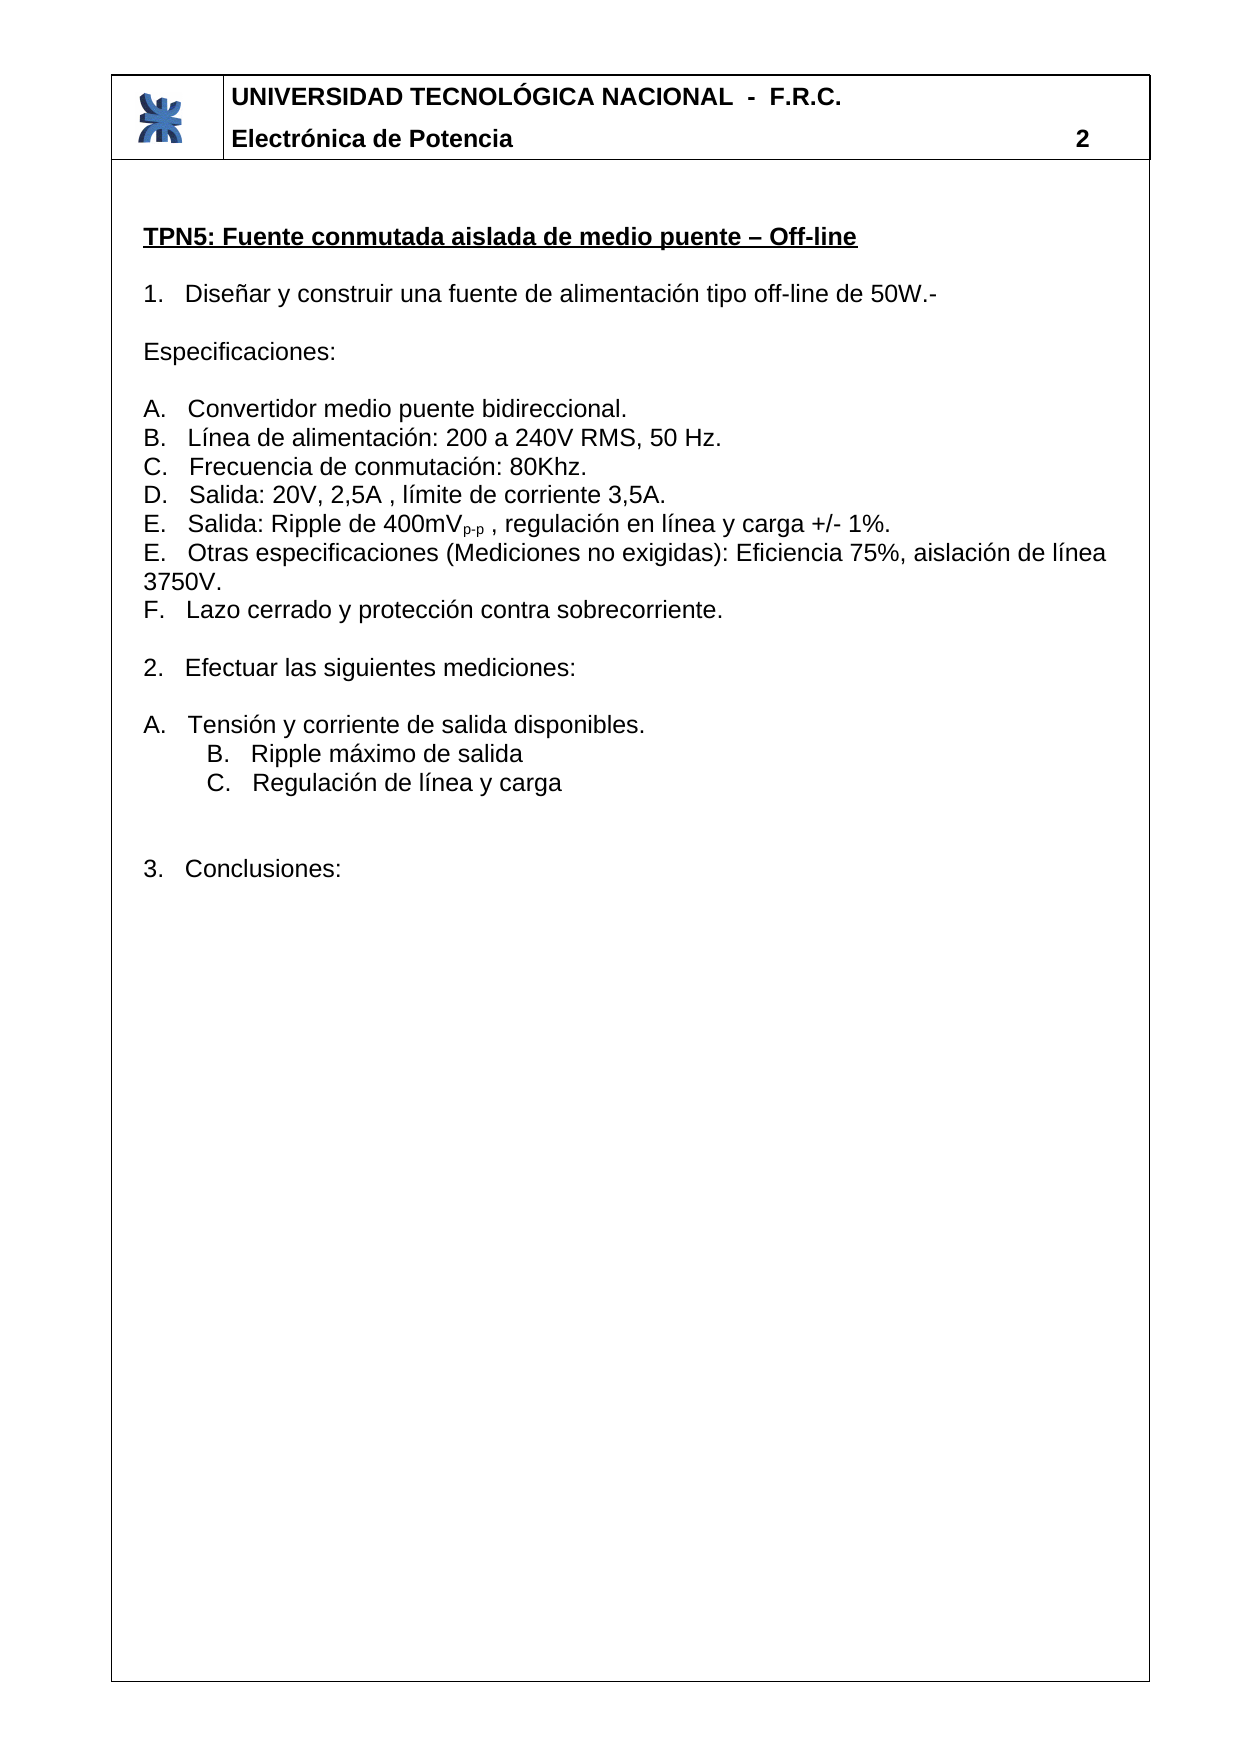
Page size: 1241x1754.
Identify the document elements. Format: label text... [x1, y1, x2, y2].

text F. Lazo cerrado y protección contra sobrecorriente. [143, 595, 1112, 624]
text 2. Efectuar las siguientes mediciones: [143, 653, 1112, 682]
text TPN5: Fuente conmutada aislada de medio puente – Off-line [143, 222, 1112, 250]
picture [135, 92, 183, 144]
text 3. Conclusiones: [143, 854, 1112, 883]
text A. Convertidor medio puente bidireccional. [143, 394, 1112, 423]
text C. Frecuencia de conmutación: 80Khz. [143, 452, 1112, 480]
text D. Salida: 20V, 2,5A , límite de corriente 3,5A. [143, 480, 1112, 509]
text C. Regulación de línea y carga [143, 768, 1112, 797]
text E. Salida: Ripple de 400mVp-p , regulación en línea y carga +/- 1%. [143, 509, 1112, 538]
text B. Línea de alimentación: 200 a 240V RMS, 50 Hz. [143, 423, 1112, 452]
text Especificaciones: [143, 337, 1112, 365]
text E. Otras especificaciones (Mediciones no exigidas): Eficiencia 75%, aislación de línea 3750V. [143, 538, 1112, 595]
text 1. Diseñar y construir una fuente de alimentación tipo off-line de 50W.- [143, 279, 1112, 308]
text B. Ripple máximo de salida [143, 739, 1112, 768]
text A. Tensión y corriente de salida disponibles. [143, 710, 1112, 739]
